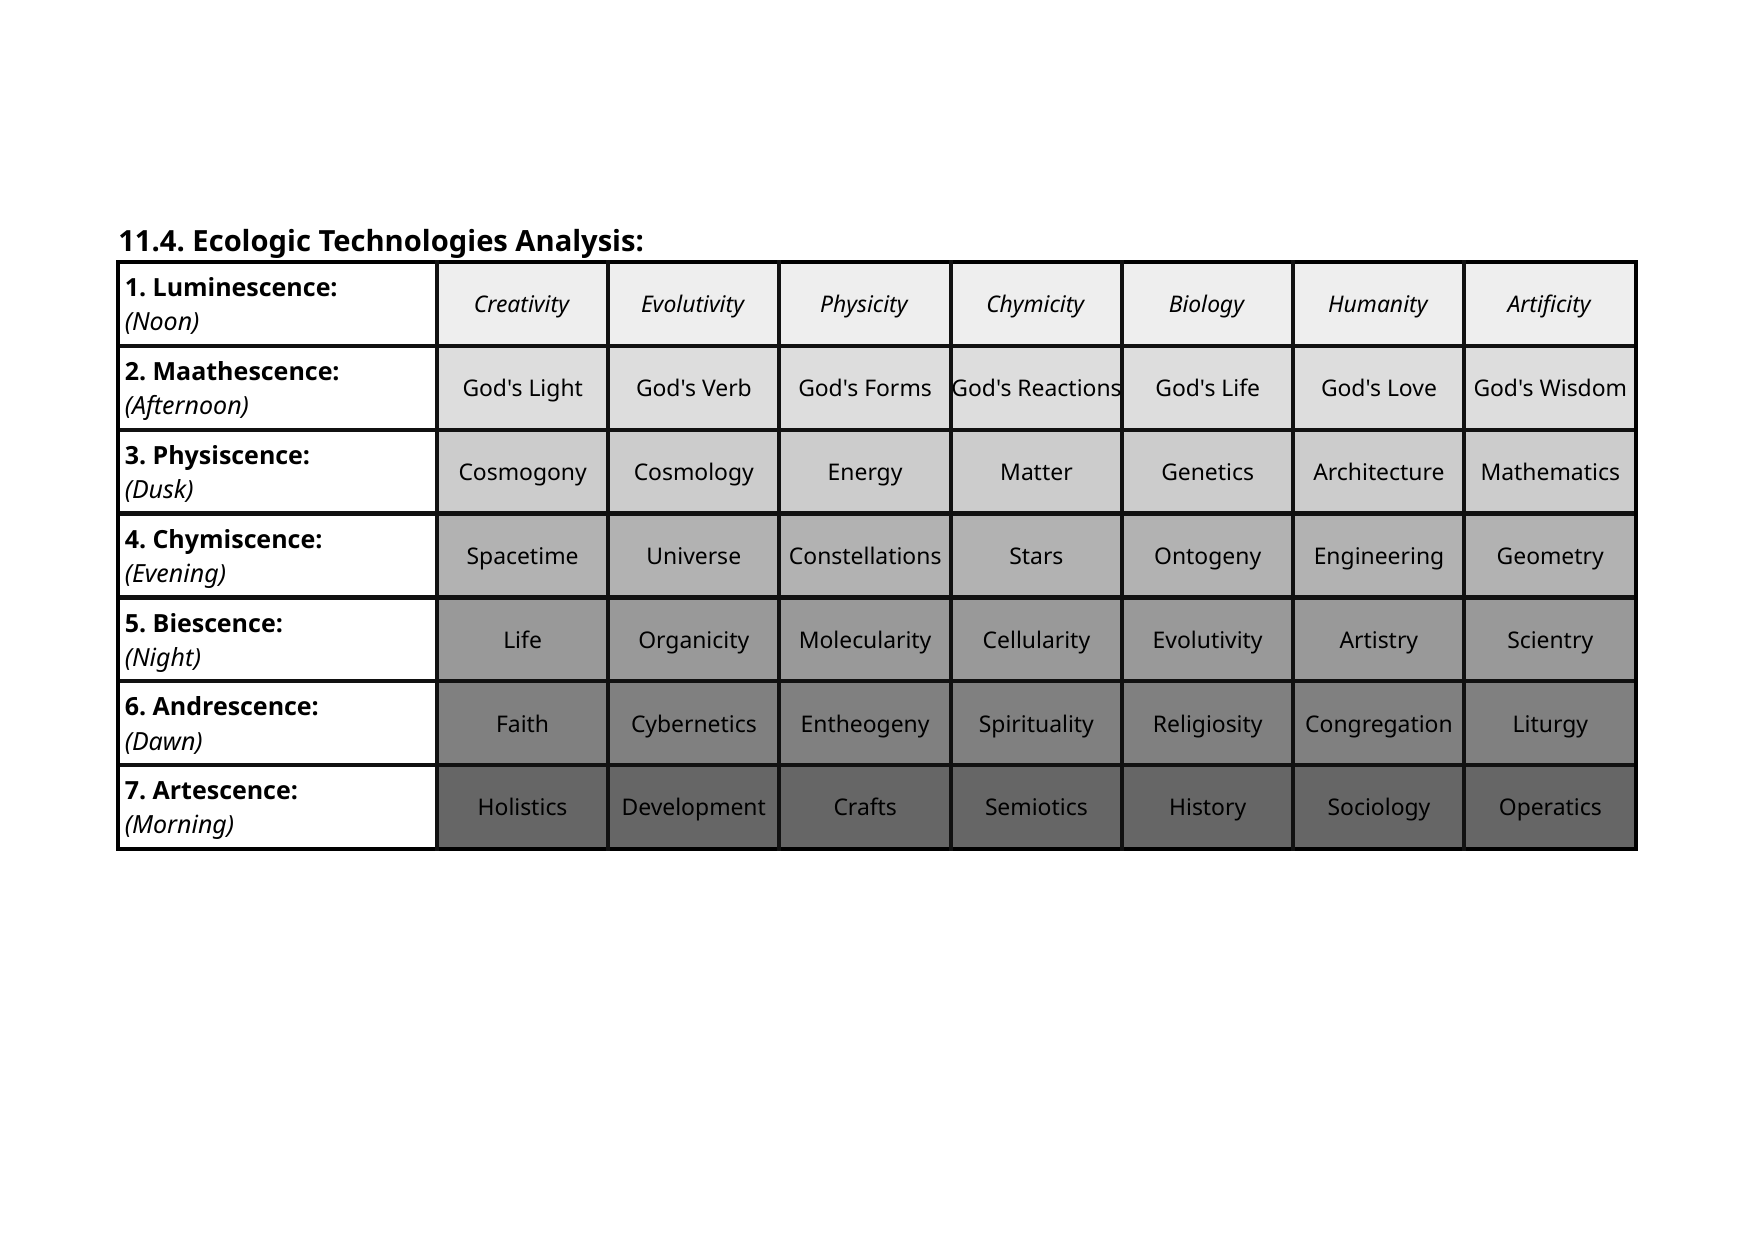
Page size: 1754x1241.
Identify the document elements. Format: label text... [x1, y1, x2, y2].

table_cell Spacetime [439, 516, 606, 595]
table_cell God's Wisdom [1466, 348, 1634, 428]
table_cell Matter [953, 432, 1120, 511]
table_cell 5. Biescence: (Night) [120, 600, 435, 679]
table_cell Semiotics [953, 767, 1120, 847]
table_cell Mathematics [1466, 432, 1634, 511]
table_cell Cellularity [953, 600, 1120, 679]
text 11.4. Ecologic Technologies Analysis: [118, 220, 1636, 260]
table_cell Cosmology [610, 432, 777, 511]
table_cell Universe [610, 516, 777, 595]
table_header Creativity [439, 264, 606, 344]
table_cell Entheogeny [781, 683, 949, 763]
table_header Humanity [1295, 264, 1462, 344]
table_cell 2. Maathescence: (Afternoon) [120, 348, 435, 428]
table_cell God's Light [439, 348, 606, 428]
table_cell Organicity [610, 600, 777, 679]
table_header Artificity [1466, 264, 1634, 344]
table_cell Constellations [781, 516, 949, 595]
table_cell Development [610, 767, 777, 847]
table_cell Stars [953, 516, 1120, 595]
table_header Chymicity [953, 264, 1120, 344]
table_cell Cosmogony [439, 432, 606, 511]
table_cell Genetics [1124, 432, 1291, 511]
table_cell Artistry [1295, 600, 1462, 679]
table_cell Crafts [781, 767, 949, 847]
table_cell Engineering [1295, 516, 1462, 595]
table_cell Sociology [1295, 767, 1462, 847]
table_cell God's Forms [781, 348, 949, 428]
table_cell Scientry [1466, 600, 1634, 679]
table_cell 7. Artescence: (Morning) [120, 767, 435, 847]
table_header Evolutivity [610, 264, 777, 344]
table_cell God's Love [1295, 348, 1462, 428]
table_header 1. Luminescence: (Noon) [120, 264, 435, 344]
table_cell Life [439, 600, 606, 679]
table_cell God's Verb [610, 348, 777, 428]
table_cell Architecture [1295, 432, 1462, 511]
table_cell Congregation [1295, 683, 1462, 763]
table_cell Molecularity [781, 600, 949, 679]
table_cell Operatics [1466, 767, 1634, 847]
table_cell Spirituality [953, 683, 1120, 763]
table_cell History [1124, 767, 1291, 847]
table_cell 3. Physiscence: (Dusk) [120, 432, 435, 511]
table_header Physicity [781, 264, 949, 344]
table_cell 6. Andrescence: (Dawn) [120, 683, 435, 763]
table_cell Faith [439, 683, 606, 763]
table_cell God's Reactions [953, 348, 1120, 428]
table_cell Evolutivity [1124, 600, 1291, 679]
table_cell Holistics [439, 767, 606, 847]
table_cell 4. Chymiscence: (Evening) [120, 516, 435, 595]
table_cell Cybernetics [610, 683, 777, 763]
table_header Biology [1124, 264, 1291, 344]
table_cell Religiosity [1124, 683, 1291, 763]
table_cell Geometry [1466, 516, 1634, 595]
table_cell Liturgy [1466, 683, 1634, 763]
table_cell God's Life [1124, 348, 1291, 428]
table_cell Energy [781, 432, 949, 511]
table_cell Ontogeny [1124, 516, 1291, 595]
